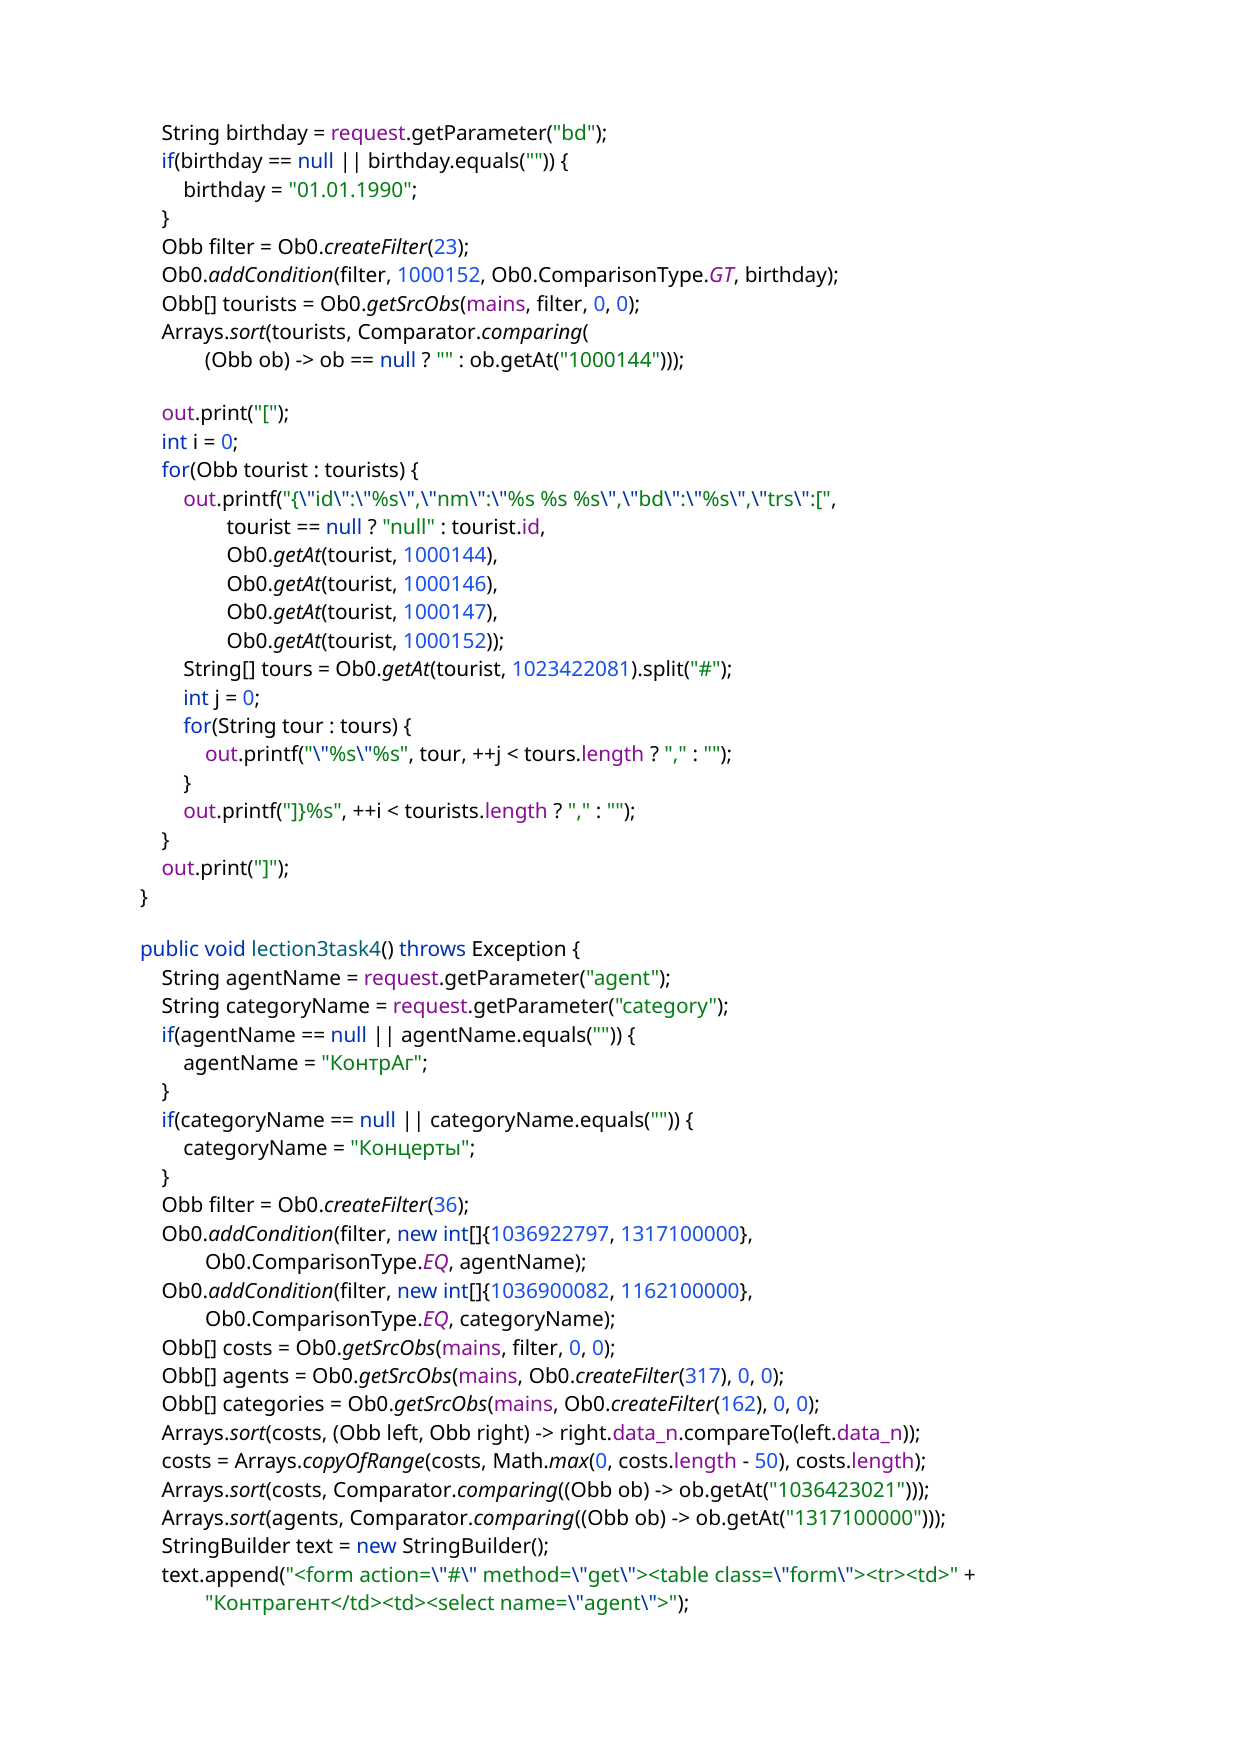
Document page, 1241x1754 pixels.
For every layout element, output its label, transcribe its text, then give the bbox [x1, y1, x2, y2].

text String birthday = request.getParameter("bd"); if(birthday == null || birthday.equals("")) { birthday = "01.01.1990"; } Obb filter = Ob0.createFilter(23); Ob0.addCondition(filter, 1000152, Ob0.ComparisonType.GT, birthday); Obb[] tourists = Ob0.getSrcObs(mains, filter, 0, 0); Arrays.sort(tourists, Comparator.comparing( (Obb ob) -> ob == null ? "" : ob.getAt("1000144"))); out.print("["); int i = 0; for(Obb tourist : tourists) { out.printf("{\"id\":\"%s\",\"nm\":\"%s %s %s\",\"bd\":\"%s\",\"trs\":[", tourist == null ? "null" : tourist.id, Ob0.getAt(tourist, 1000144), Ob0.getAt(tourist, 1000146), Ob0.getAt(tourist, 1000147), Ob0.getAt(tourist, 1000152)); String[] tours = Ob0.getAt(tourist, 1023422081).split("#"); int j = 0; for(String tour : tours) { out.printf("\"%s\"%s", tour, ++j < tours.length ? "," : ""); } out.printf("]}%s", ++i < tourists.length ? "," : ""); } out.print("]"); } public void lection3task4() throws Exception { String agentName = request.getParameter("agent"); String categoryName = request.getParameter("category"); if(agentName == null || agentName.equals("")) { agentName = "КонтрАг"; } if(categoryName == null || categoryName.equals("")) { categoryName = "Концерты"; } Obb filter = Ob0.createFilter(36); Ob0.addCondition(filter, new int[]{1036922797, 1317100000}, Ob0.ComparisonType.EQ, agentName); Ob0.addCondition(filter, new int[]{1036900082, 1162100000}, Ob0.ComparisonType.EQ, categoryName); Obb[] costs = Ob0.getSrcObs(mains, filter, 0, 0); Obb[] agents = Ob0.getSrcObs(mains, Ob0.createFilter(317), 0, 0); Obb[] categories = Ob0.getSrcObs(mains, Ob0.createFilter(162), 0, 0); Arrays.sort(costs, (Obb left, Obb right) -> right.data_n.compareTo(left.data_n)); costs = Arrays.copyOfRange(costs, Math.max(0, costs.length - 50), costs.length); Arrays.sort(costs, Comparator.comparing((Obb ob) -> ob.getAt("1036423021"))); Arrays.sort(agents, Comparator.comparing((Obb ob) -> ob.getAt("1317100000"))); StringBuilder text = new StringBuilder(); text.append("<form action=\"#\" method=\"get\"><table class=\"form\"><tr><td>" + "Контрагент</td><td><select name=\"agent\">"); [118, 118, 1122, 1617]
